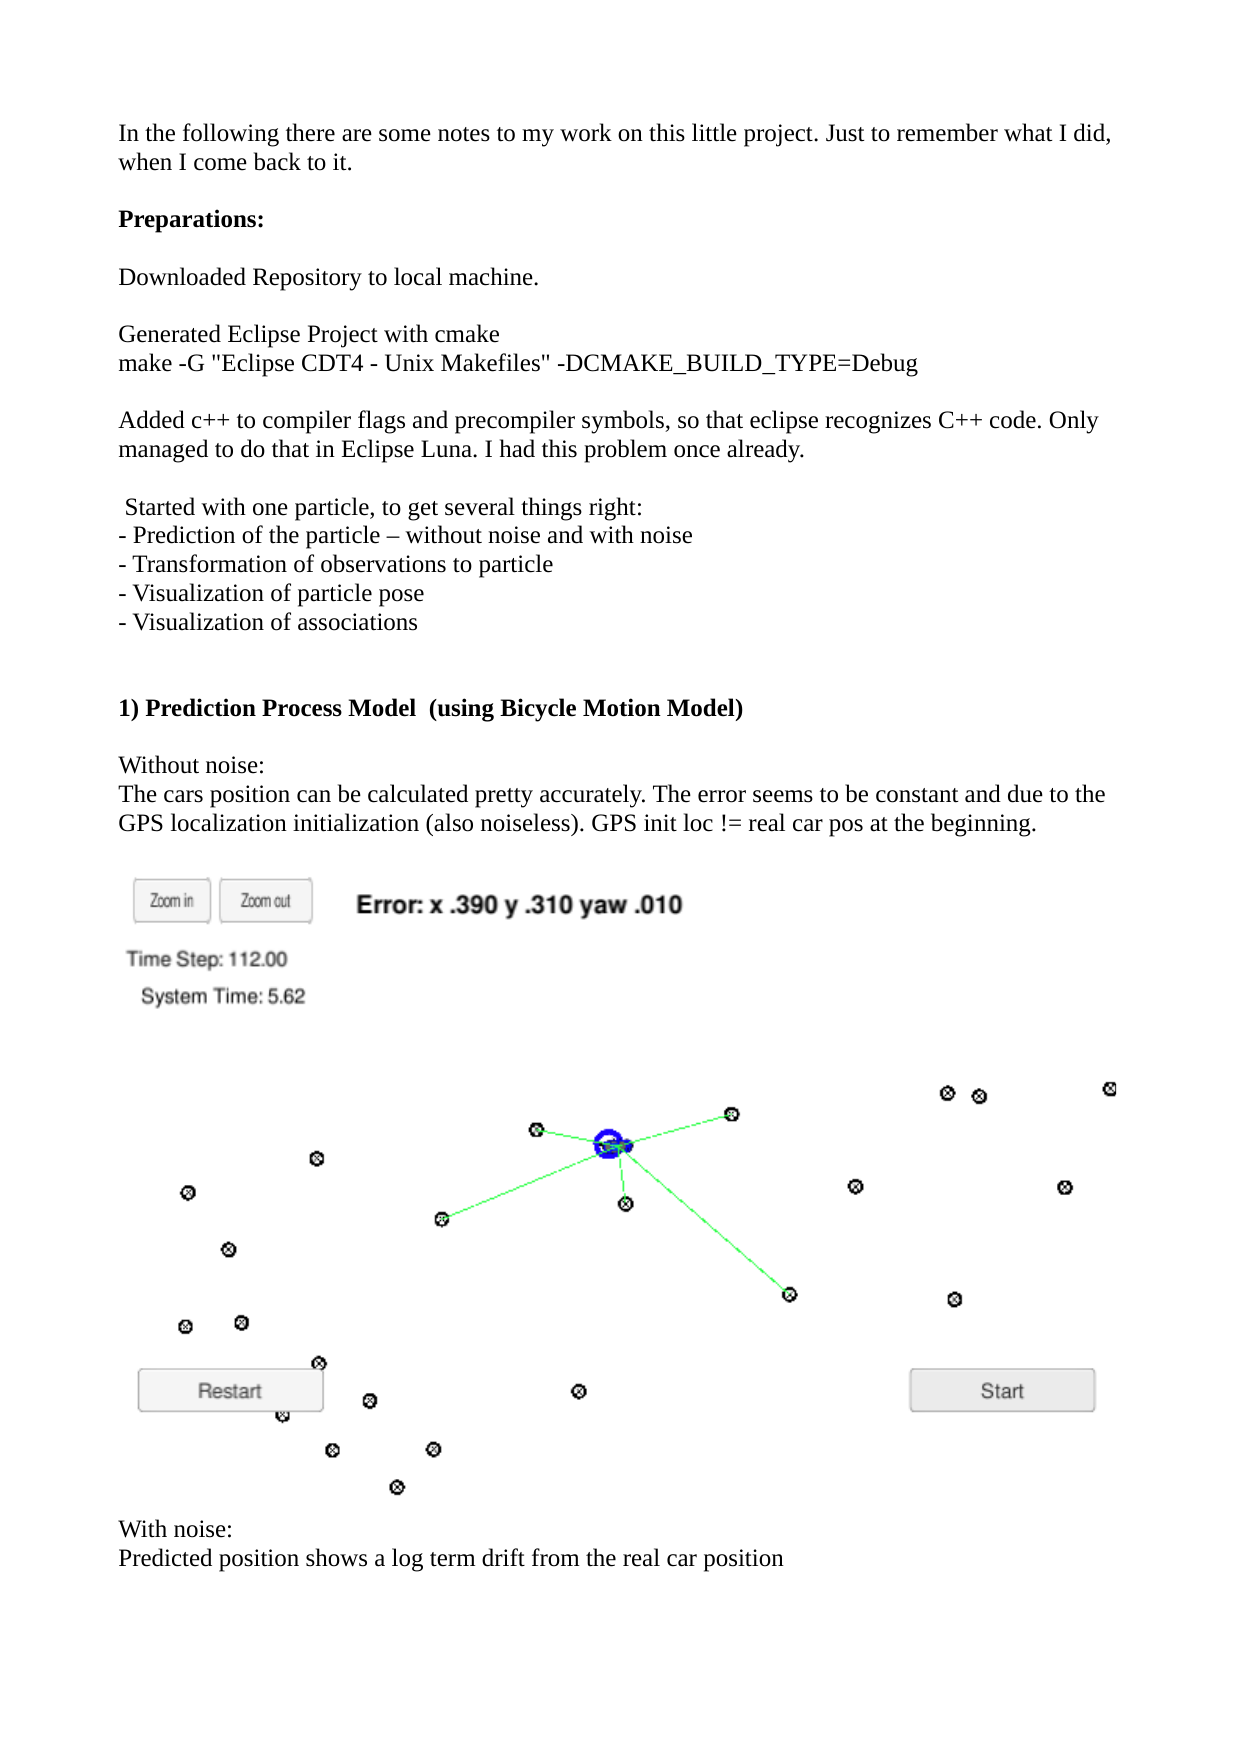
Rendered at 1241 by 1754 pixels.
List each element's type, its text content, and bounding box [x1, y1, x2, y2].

text Started with one particle, to get several things right: [118, 492, 1122, 521]
text Generated Eclipse Project with cmake [118, 319, 1122, 348]
text - Visualization of associations [118, 607, 1122, 636]
text Downloaded Repository to local machine. [118, 262, 1122, 291]
text Added c++ to compiler flags and precompiler symbols, so that eclipse recognizes C++ code. Only managed to do that in Eclipse Luna. I had this problem once already. [118, 406, 1122, 463]
text The cars position can be calculated pretty accurately. The error seems to be constant and due to the GPS localization initialization (also noiseless). GPS init loc != real car pos at the beginning. [118, 779, 1122, 837]
text 1) Prediction Process Model (using Bicycle Motion Model) [118, 693, 1122, 722]
text - Transformation of observations to particle [118, 549, 1122, 578]
text - Visualization of particle pose [118, 578, 1122, 607]
text - Prediction of the particle – without noise and with noise [118, 521, 1122, 549]
text With noise: [118, 866, 1122, 1543]
text In the following there are some notes to my work on this little project. Just to remember what I did, when I come back to it. [118, 118, 1122, 176]
text Preparations: [118, 204, 1122, 233]
text make -G "Eclipse CDT4 - Unix Makefiles" -DCMAKE_BUILD_TYPE=Debug [118, 348, 1122, 377]
text Predicted position shows a log term drift from the real car position [118, 1543, 1122, 1572]
picture [124, 865, 1117, 1514]
text Without noise: [118, 751, 1122, 779]
